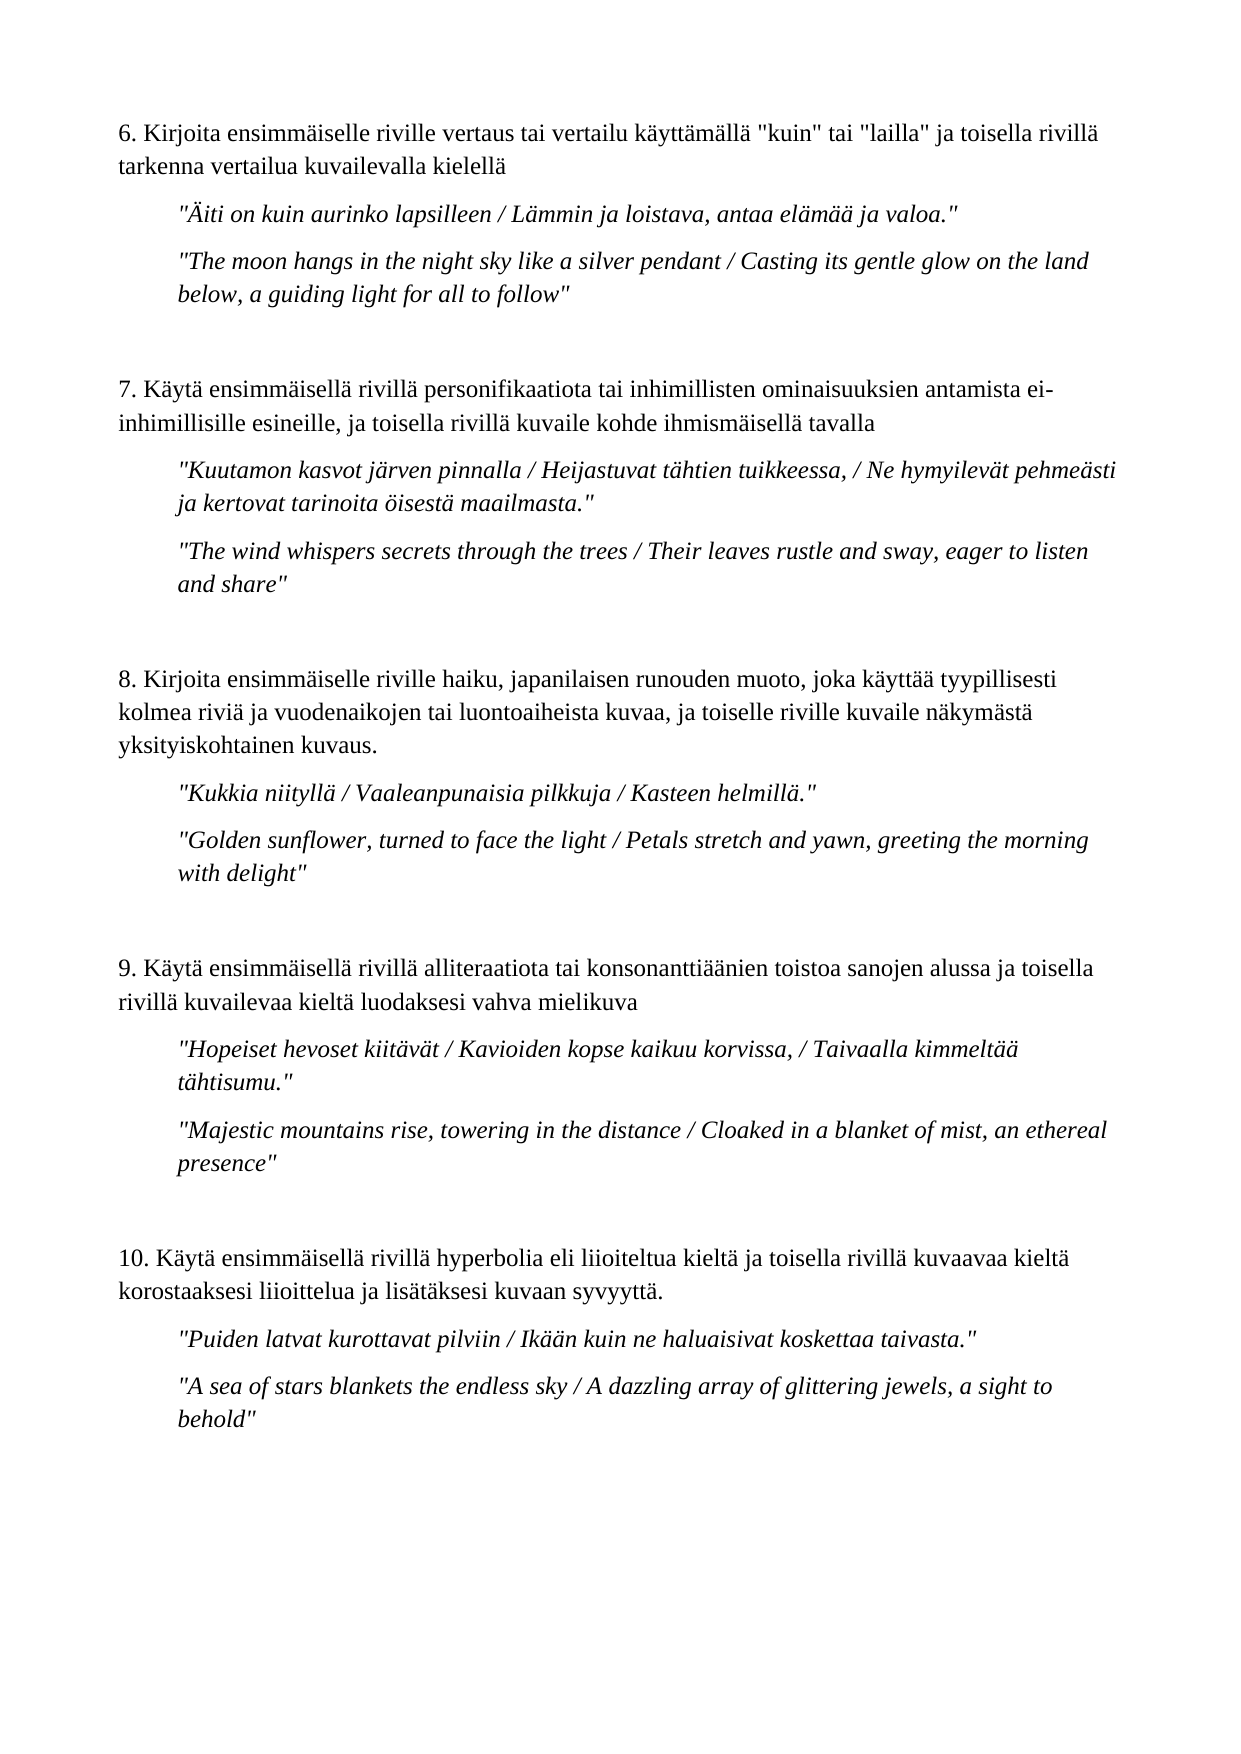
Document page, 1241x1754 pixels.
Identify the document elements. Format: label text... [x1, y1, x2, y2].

text "Äiti on kuin aurinko lapsilleen / Lämmin ja loistava, antaa elämää ja valoa." [177, 199, 1122, 227]
text 6. Kirjoita ensimmäiselle riville vertaus tai vertailu käyttämällä "kuin" tai "lailla" ja toisella rivillä tarkenna vertailua kuvailevalla kielellä [118, 118, 1122, 180]
text "Golden sunflower, turned to face the light / Petals stretch and yawn, greeting the morning with delight" [177, 825, 1122, 887]
text "The moon hangs in the night sky like a silver pendant / Casting its gentle glow on the land below, a guiding light for all to follow" [177, 246, 1122, 308]
text "Kuutamon kasvot järven pinnalla / Heijastuvat tähtien tuikkeessa, / Ne hymyilevät pehmeästi ja kertovat tarinoita öisestä maailmasta." [177, 455, 1122, 517]
text 9. Käytä ensimmäisellä rivillä alliteraatiota tai konsonanttiäänien toistoa sanojen alussa ja toisella rivillä kuvailevaa kieltä luodaksesi vahva mielikuva [118, 953, 1122, 1015]
text 8. Kirjoita ensimmäiselle riville haiku, japanilaisen runouden muoto, joka käyttää tyypillisesti kolmea riviä ja vuodenaikojen tai luontoaiheista kuvaa, ja toiselle riville kuvaile näkymästä yksityiskohtainen kuvaus. [118, 664, 1122, 759]
text "Majestic mountains rise, towering in the distance / Cloaked in a blanket of mist, an ethereal presence" [177, 1115, 1122, 1177]
text 10. Käytä ensimmäisellä rivillä hyperbolia eli liioiteltua kieltä ja toisella rivillä kuvaavaa kieltä korostaaksesi liioittelua ja lisätäksesi kuvaan syvyyttä. [118, 1243, 1122, 1305]
text "Kukkia niityllä / Vaaleanpunaisia pilkkuja / Kasteen helmillä." [177, 778, 1122, 806]
text "Hopeiset hevoset kiitävät / Kavioiden kopse kaikuu korvissa, / Taivaalla kimmeltää tähtisumu." [177, 1034, 1122, 1096]
text "Puiden latvat kurottavat pilviin / Ikään kuin ne haluaisivat koskettaa taivasta." [177, 1324, 1122, 1352]
text "The wind whispers secrets through the trees / Their leaves rustle and sway, eager to listen and share" [177, 536, 1122, 598]
text "A sea of stars blankets the endless sky / A dazzling array of glittering jewels, a sight to behold" [177, 1371, 1122, 1433]
text 7. Käytä ensimmäisellä rivillä personifikaatiota tai inhimillisten ominaisuuksien antamista ei-inhimillisille esineille, ja toisella rivillä kuvaile kohde ihmismäisellä tavalla [118, 374, 1122, 436]
